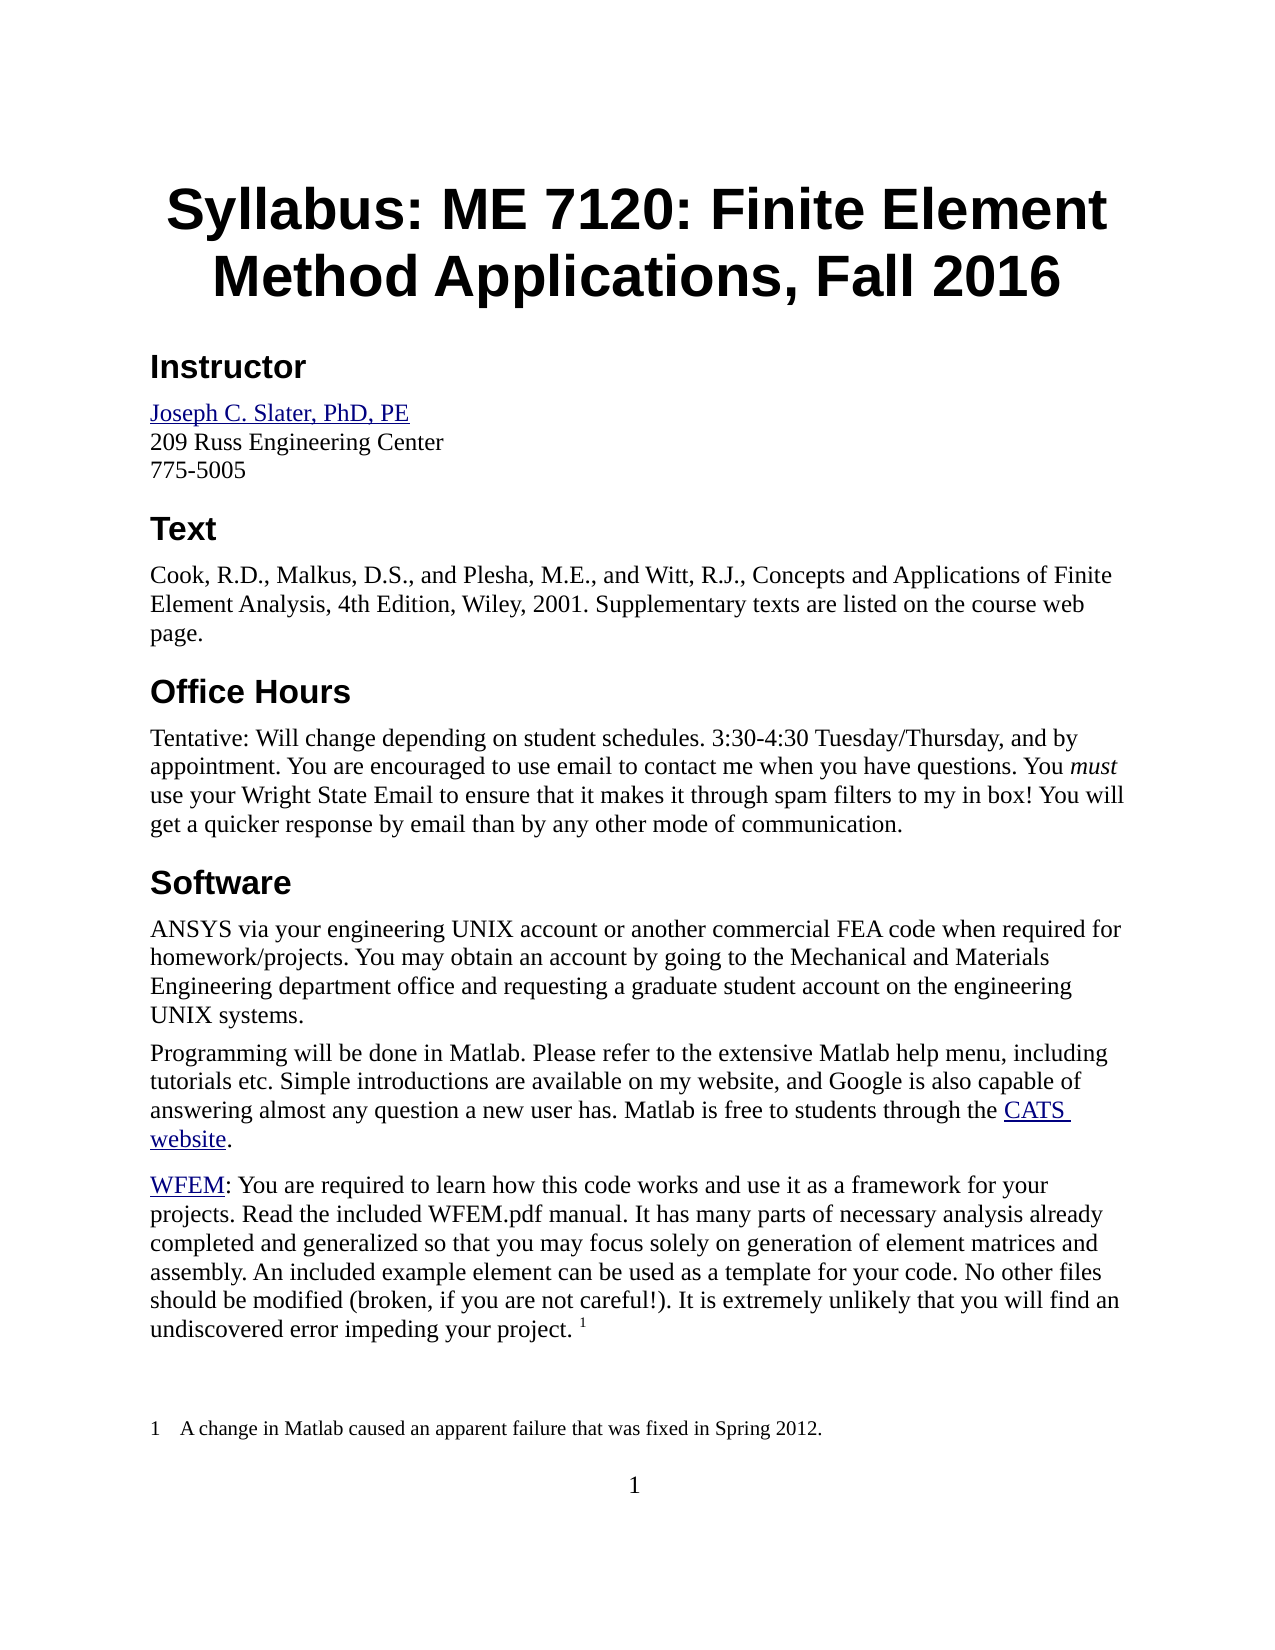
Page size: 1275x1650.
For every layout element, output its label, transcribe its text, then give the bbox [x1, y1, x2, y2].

text Programming will be done in Matlab. Please refer to the extensive Matlab help menu, including tutorials etc. Simple introductions are available on my website, and Google is also capable of answering almost any question a new user has. Matlab is free to students through the CATS website. [150, 1038, 1125, 1153]
title Syllabus: ME 7120: Finite Element Method Applications, Fall 2016 [150, 175, 1125, 309]
subtitle Instructor [150, 347, 1125, 385]
text WFEM: You are required to learn how this code works and use it as a framework for your projects. Read the included WFEM.pdf manual. It has many parts of necessary analysis already completed and generalized so that you may focus solely on generation of element matrices and assembly. An included example element can be used as a template for your code. No other files should be modified (broken, if you are not careful!). It is extremely unlikely that you will find an undiscovered error impeding your project. [150, 1171, 1125, 1343]
text Cook, R.D., Malkus, D.S., and Plesha, M.E., and Witt, R.J., Concepts and Applications of Finite Element Analysis, 4th Edition, Wiley, 2001. Supplementary texts are listed on the course web page. [150, 560, 1125, 646]
text A change in Matlab caused an apparent failure that was fixed in Spring 2012. [150, 1416, 1125, 1440]
text Tentative: Will change depending on student schedules. 3:30-4:30 Tuesday/Thursday, and by appointment. You are encouraged to use email to contact me when you have questions. You must use your Wright State Email to ensure that it makes it through spam filters to my in box! You will get a quicker response by email than by any other mode of communication. [150, 723, 1125, 838]
text Joseph C. Slater, PhD, PE 209 Russ Engineering Center 775-5005 [150, 398, 1125, 484]
subtitle Software [150, 863, 1125, 901]
subtitle Text [150, 509, 1125, 548]
subtitle Office Hours [150, 671, 1125, 710]
text ANSYS via your engineering UNIX account or another commercial FEA code when required for homework/projects. You may obtain an account by going to the Mechanical and Materials Engineering department office and requesting a graduate student account on the engineering UNIX systems. [150, 914, 1125, 1029]
